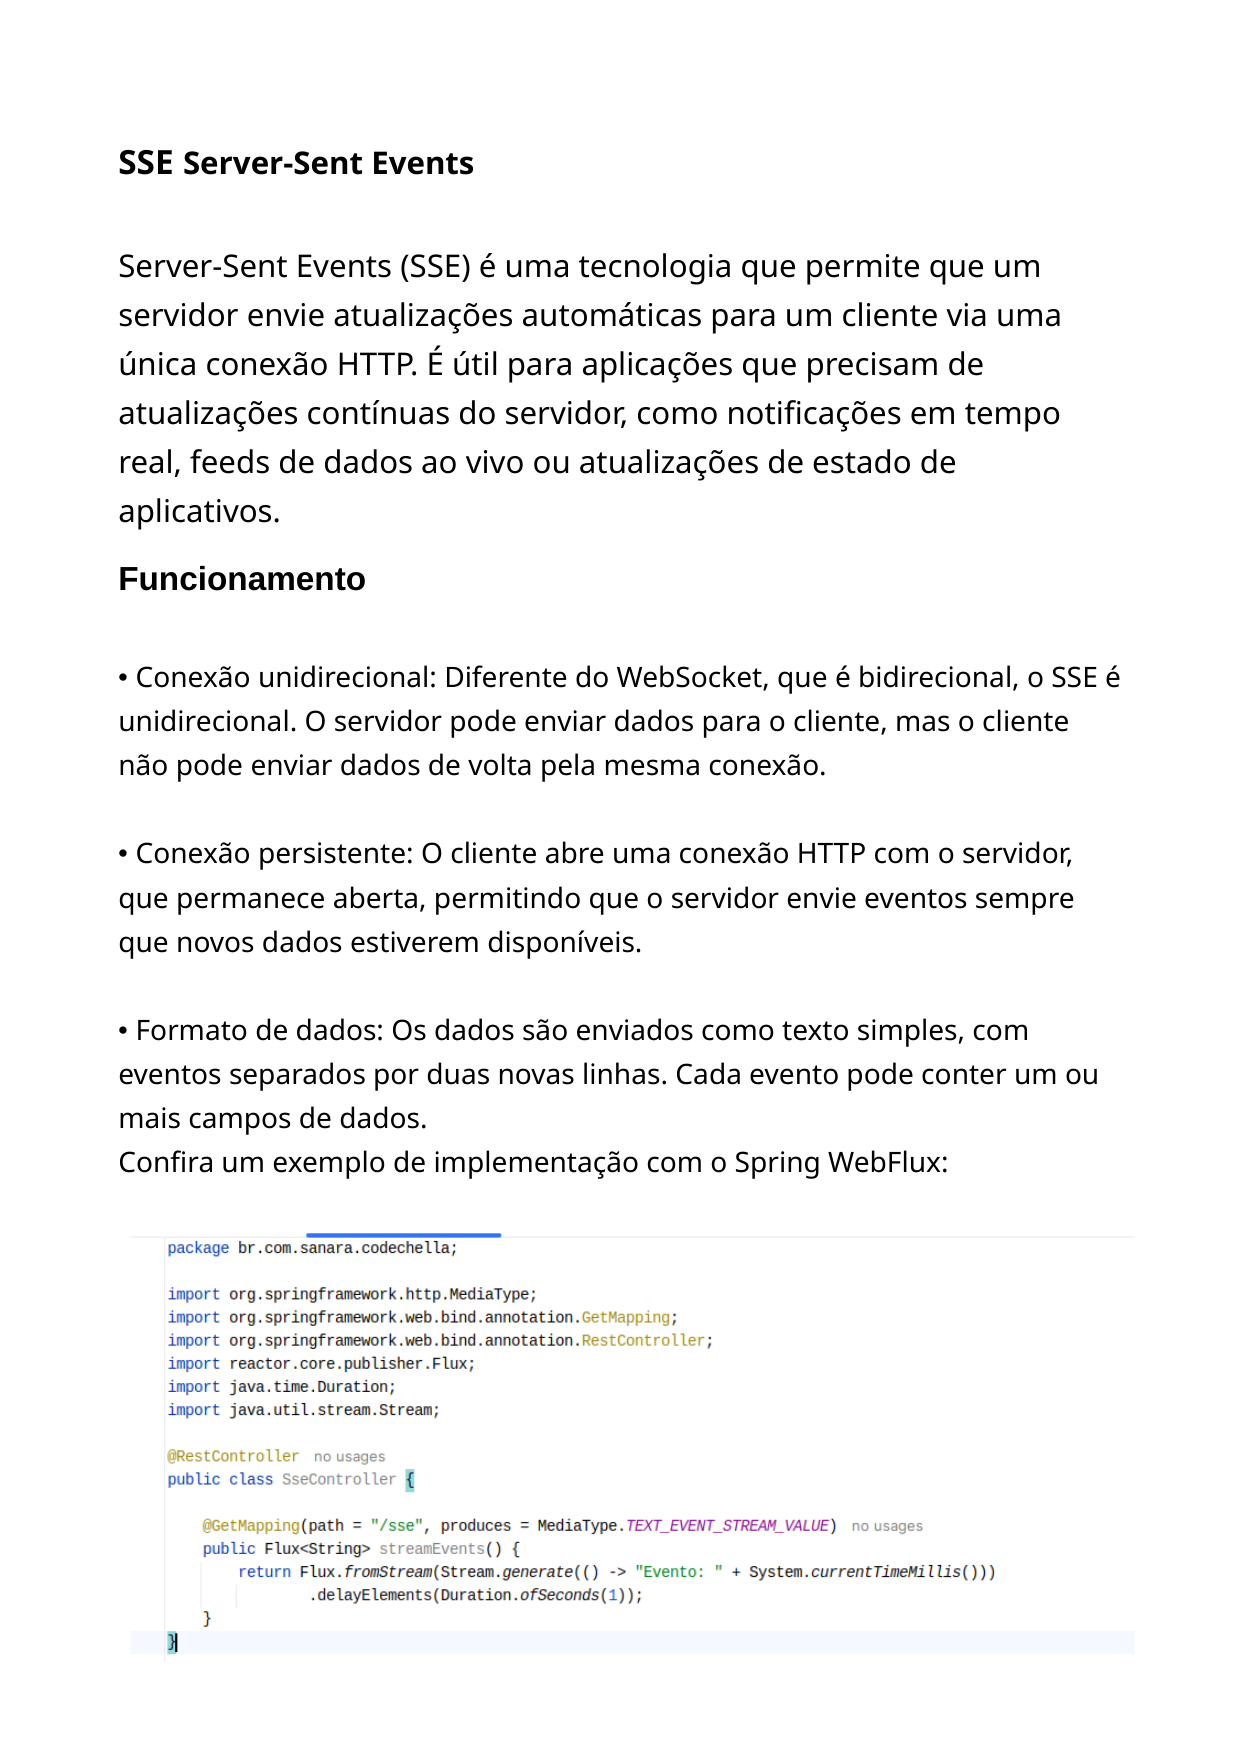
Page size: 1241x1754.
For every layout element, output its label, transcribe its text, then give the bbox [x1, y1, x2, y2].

list Formato de dados: Os dados são enviados como texto simples, com eventos separados por duas novas linhas. Cada evento pode conter um ou mais campos de dados. [118, 1010, 1122, 1137]
subtitle SSE Server-Sent Events [118, 139, 1122, 184]
list Conexão unidirecional: Diferente do WebSocket, que é bidirecional, o SSE é unidirecional. O servidor pode enviar dados para o cliente, mas o cliente não pode enviar dados de volta pela mesma conexão. [118, 658, 1122, 784]
text Confira um exemplo de implementação com o Spring WebFlux: [118, 1142, 1122, 1181]
list Conexão persistente: O cliente abre uma conexão HTTP com o servidor, que permanece aberta, permitindo que o servidor envie eventos sempre que novos dados estiverem disponíveis. [118, 834, 1122, 960]
text Server-Sent Events (SSE) é uma tecnologia que permite que um servidor envie atualizações automáticas para um cliente via uma única conexão HTTP. É útil para aplicações que precisam de atualizações contínuas do servidor, como notificações em tempo real, feeds de dados ao vivo ou atualizações de estado de aplicativos. [118, 244, 1122, 532]
subtitle Funcionamento [118, 559, 1122, 597]
picture [130, 1230, 1135, 1662]
